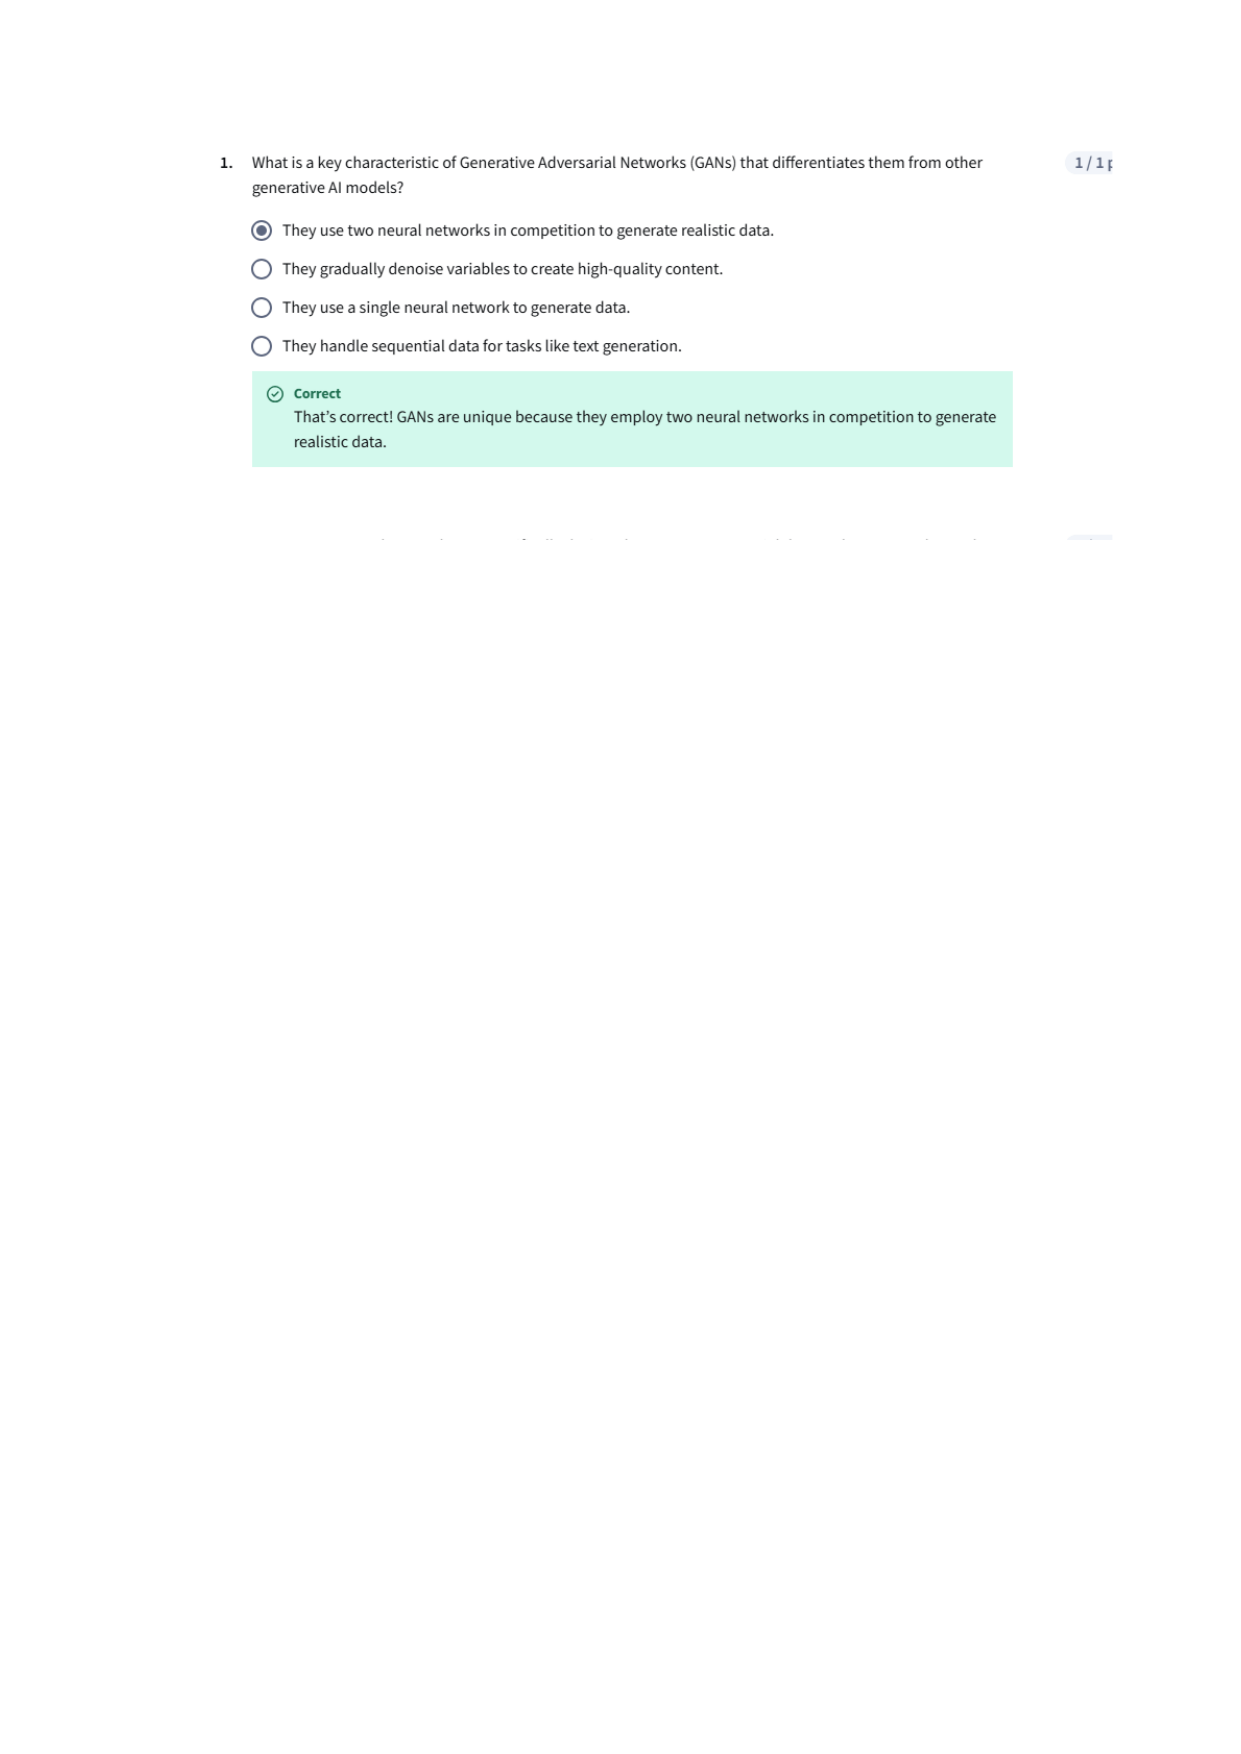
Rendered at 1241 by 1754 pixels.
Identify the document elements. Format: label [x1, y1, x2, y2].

picture [127, 118, 1113, 540]
